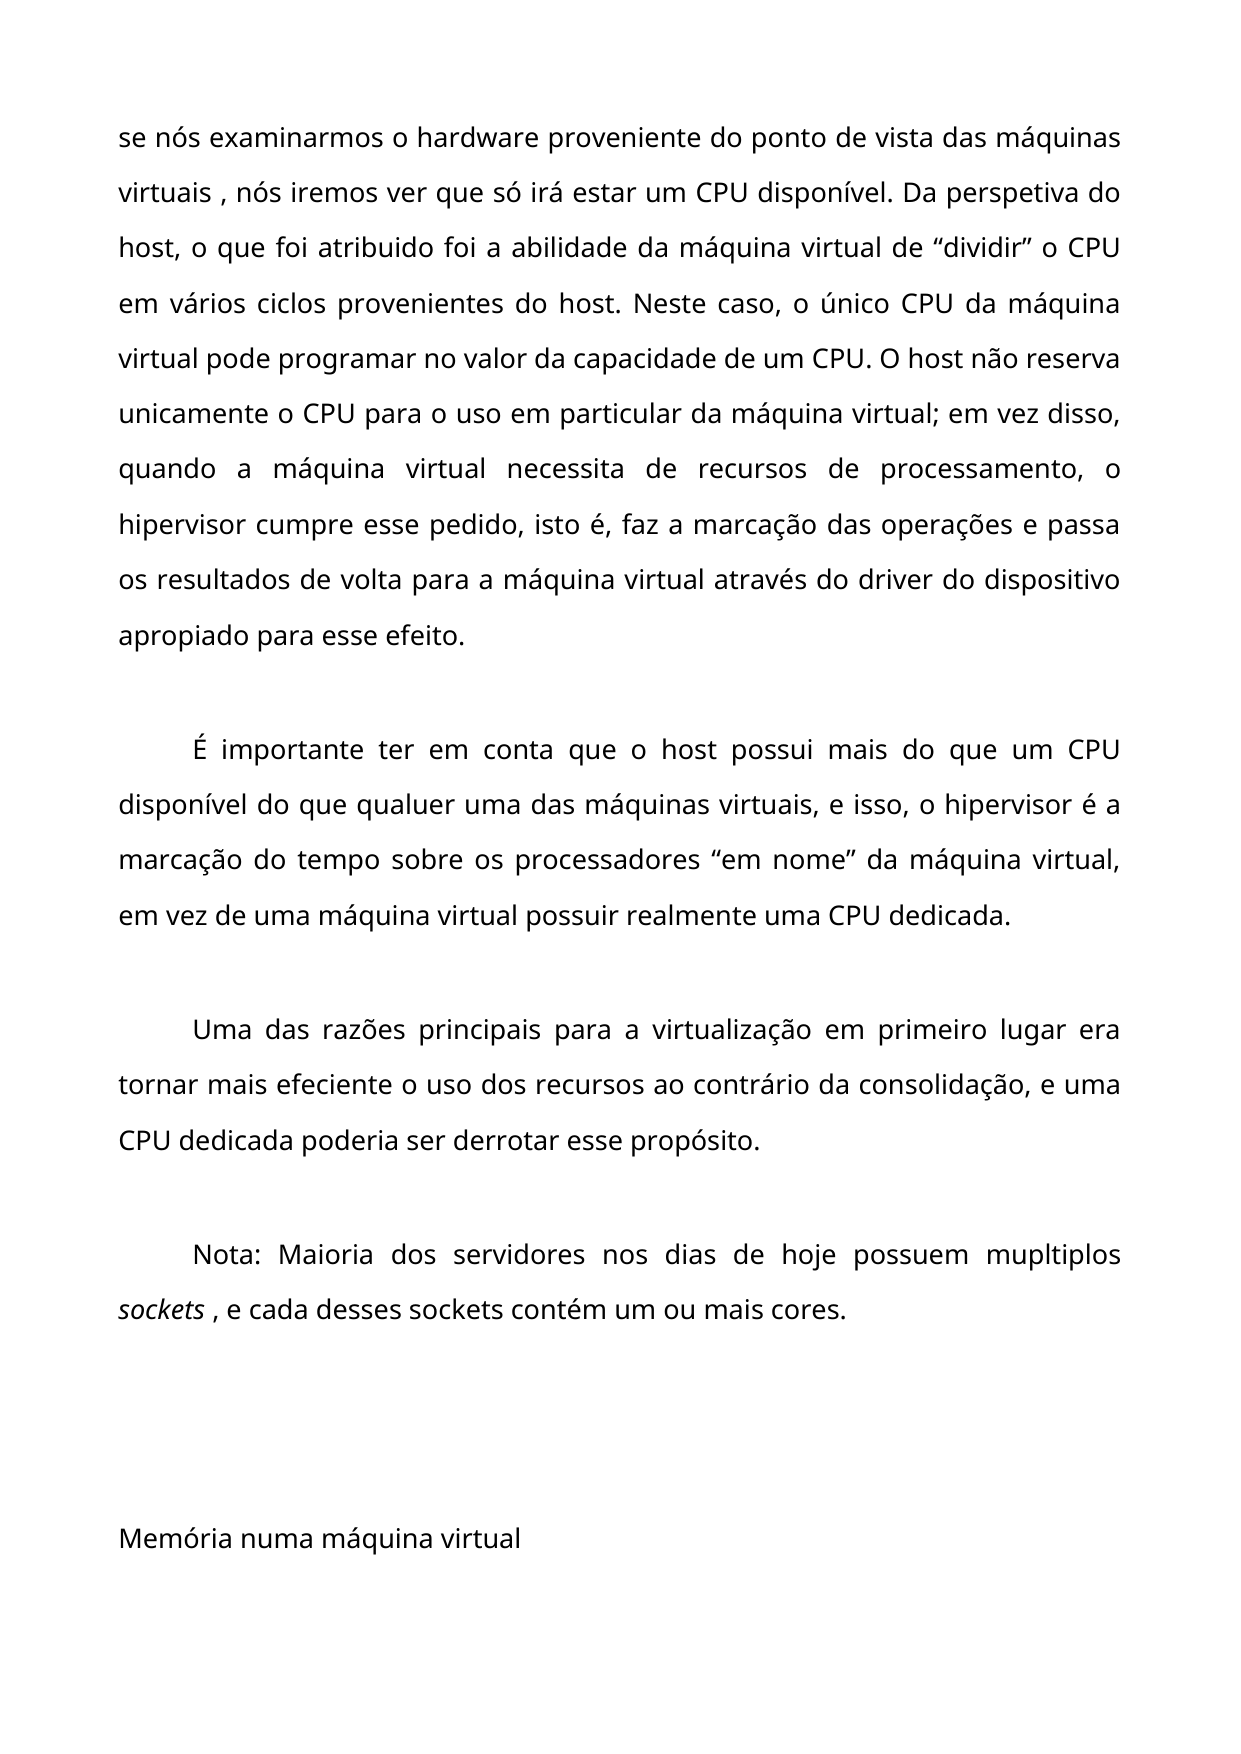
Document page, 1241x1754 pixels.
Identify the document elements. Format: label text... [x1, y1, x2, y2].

text Uma das razões principais para a virtualização em primeiro lugar era tornar mais efeciente o uso dos recursos ao contrário da consolidação, e uma CPU dedicada poderia ser derrotar esse propósito. [118, 1010, 1122, 1158]
text se nós examinarmos o hardware proveniente do ponto de vista das máquinas virtuais , nós iremos ver que só irá estar um CPU disponível. Da perspetiva do host, o que foi atribuido foi a abilidade da máquina virtual de “dividir” o CPU em vários ciclos provenientes do host. Neste caso, o único CPU da máquina virtual pode programar no valor da capacidade de um CPU. O host não reserva unicamente o CPU para o uso em particular da máquina virtual; em vez disso, quando a máquina virtual necessita de recursos de processamento, o hipervisor cumpre esse pedido, isto é, faz a marcação das operações e passa os resultados de volta para a máquina virtual através do driver do dispositivo apropiado para esse efeito. [118, 118, 1122, 653]
text Nota: Maioria dos servidores nos dias de hoje possuem mupltiplos sockets , e cada desses sockets contém um ou mais cores. [118, 1235, 1122, 1327]
text É importante ter em conta que o host possui mais do que um CPU disponível do que qualuer uma das máquinas virtuais, e isso, o hipervisor é a marcação do tempo sobre os processadores “em nome” da máquina virtual, em vez de uma máquina virtual possuir realmente uma CPU dedicada. [118, 730, 1122, 933]
text Memória numa máquina virtual [118, 1519, 1122, 1556]
